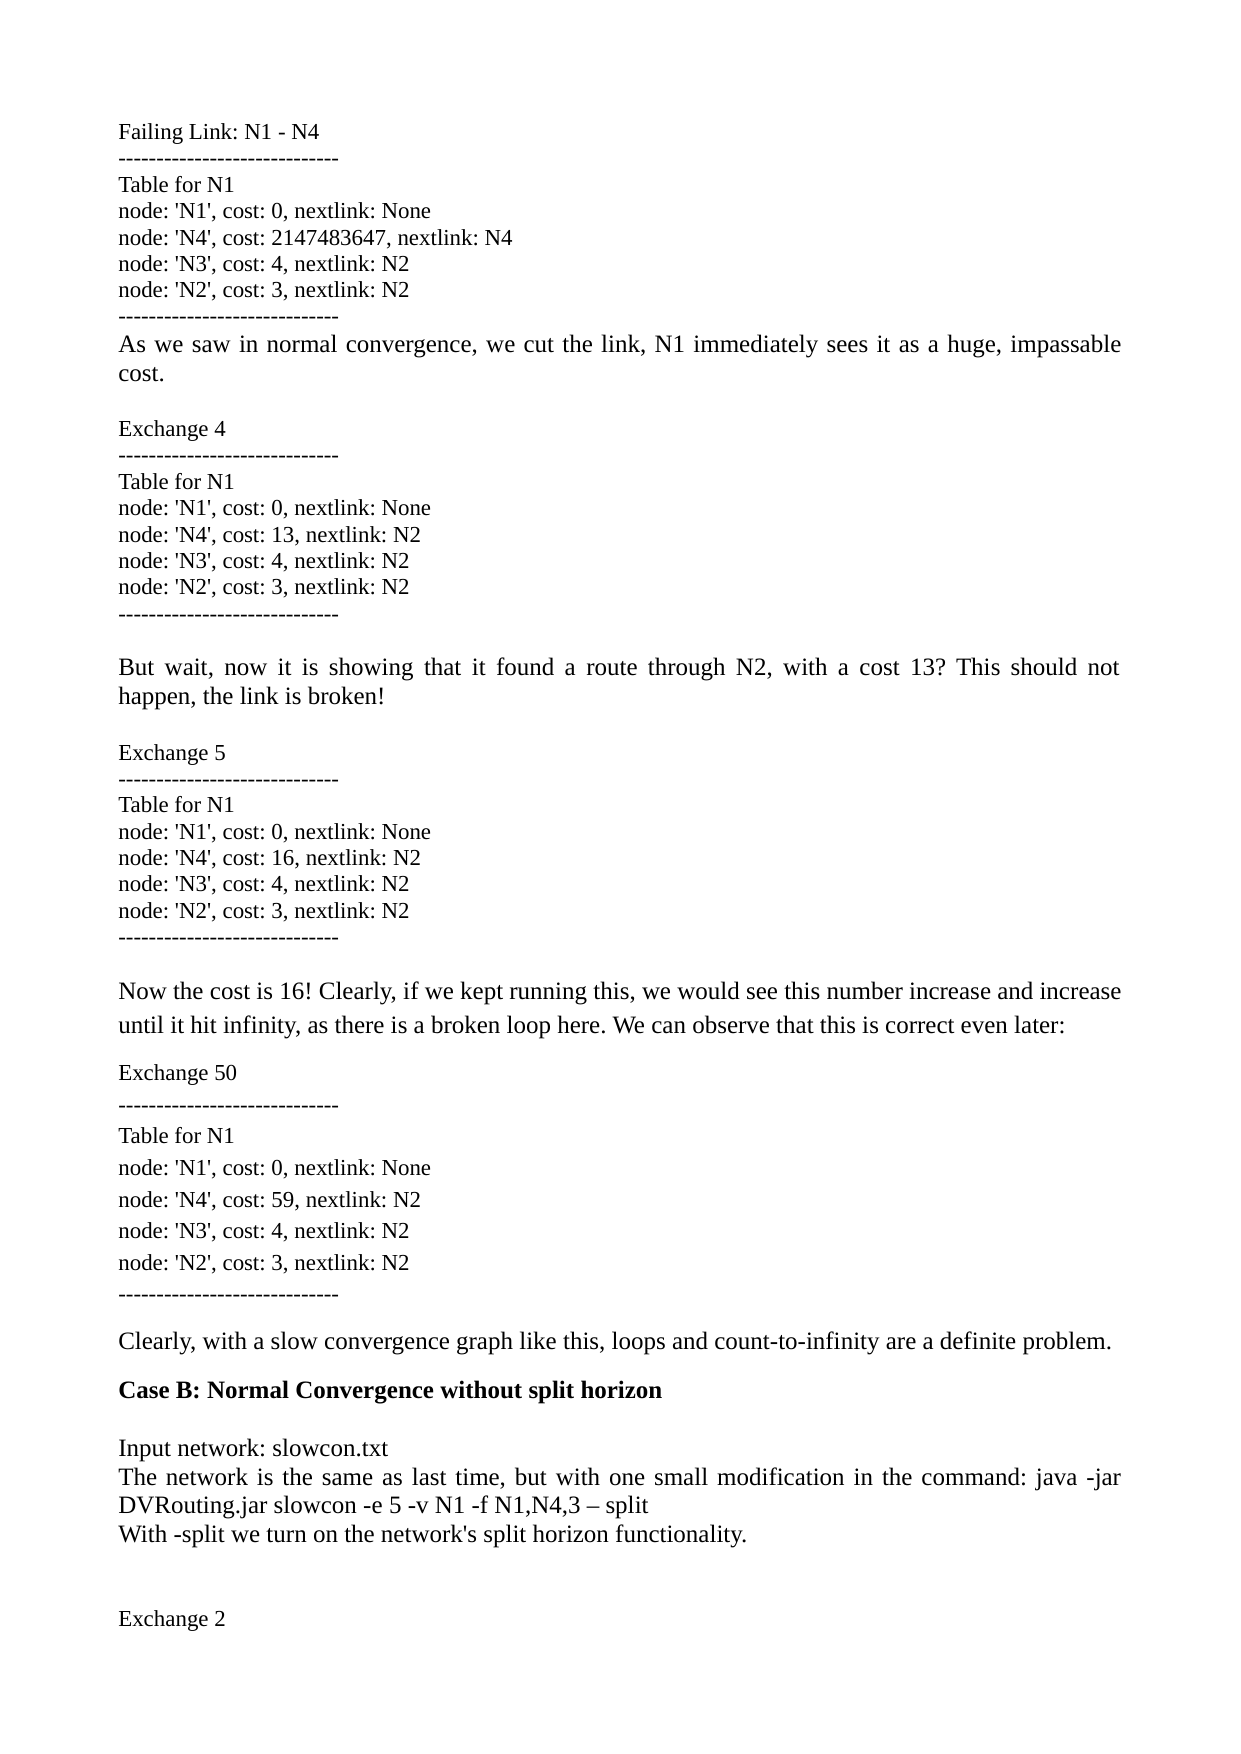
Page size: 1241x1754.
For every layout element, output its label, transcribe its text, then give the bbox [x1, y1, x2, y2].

text Table for N1 [118, 791, 1122, 818]
text Case B: Normal Convergence without split horizon [118, 1376, 1122, 1404]
text Input network: slowcon.txt [118, 1433, 1122, 1462]
text ----------------------------- [118, 1280, 1122, 1307]
text node: 'N4', cost: 16, nextlink: N2 [118, 844, 1122, 870]
text ----------------------------- [118, 144, 1122, 171]
text node: 'N2', cost: 3, nextlink: N2 [118, 1249, 1122, 1275]
text Failing Link: N1 - N4 [118, 118, 1122, 144]
text node: 'N2', cost: 3, nextlink: N2 [118, 897, 1122, 923]
text Exchange 2 [118, 1606, 1122, 1632]
text node: 'N4', cost: 2147483647, nextlink: N4 [118, 223, 1122, 250]
text Exchange 50 [118, 1059, 1122, 1086]
text ----------------------------- [118, 442, 1122, 468]
text node: 'N3', cost: 4, nextlink: N2 [118, 547, 1122, 573]
text node: 'N3', cost: 4, nextlink: N2 [118, 870, 1122, 897]
text Table for N1 [118, 468, 1122, 494]
text As we saw in normal convergence, we cut the link, N1 immediately sees it as a huge, impassable cost. [118, 329, 1122, 386]
text node: 'N1', cost: 0, nextlink: None [118, 197, 1122, 223]
text The network is the same as last time, but with one small modification in the command: java -jar DVRouting.jar slowcon -e 5 -v N1 -f N1,N4,3 – split [118, 1462, 1122, 1519]
text ----------------------------- [118, 303, 1122, 329]
text node: 'N2', cost: 3, nextlink: N2 [118, 276, 1122, 303]
text Table for N1 [118, 1122, 1122, 1149]
text With -split we turn on the network's split horizon functionality. [118, 1519, 1122, 1548]
text node: 'N3', cost: 4, nextlink: N2 [118, 1217, 1122, 1243]
text Now the cost is 16! Clearly, if we kept running this, we would see this number increase and increase until it hit infinity, as there is a broken loop here. We can observe that this is correct even later: [118, 976, 1122, 1039]
text node: 'N1', cost: 0, nextlink: None [118, 818, 1122, 844]
text node: 'N3', cost: 4, nextlink: N2 [118, 250, 1122, 276]
text node: 'N1', cost: 0, nextlink: None [118, 1154, 1122, 1180]
text ----------------------------- [118, 600, 1122, 626]
text ----------------------------- [118, 923, 1122, 949]
text Table for N1 [118, 171, 1122, 197]
text But wait, now it is showing that it found a route through N2, with a cost 13? This should not happen, the link is broken! [118, 652, 1122, 710]
text ----------------------------- [118, 765, 1122, 791]
text node: 'N2', cost: 3, nextlink: N2 [118, 573, 1122, 600]
text node: 'N4', cost: 13, nextlink: N2 [118, 521, 1122, 547]
text node: 'N4', cost: 59, nextlink: N2 [118, 1186, 1122, 1212]
text Exchange 4 [118, 415, 1122, 442]
text Clearly, with a slow convergence graph like this, loops and count-to-infinity are a definite problem. [118, 1326, 1122, 1355]
text node: 'N1', cost: 0, nextlink: None [118, 494, 1122, 521]
text ----------------------------- [118, 1091, 1122, 1117]
text Exchange 5 [118, 739, 1122, 765]
